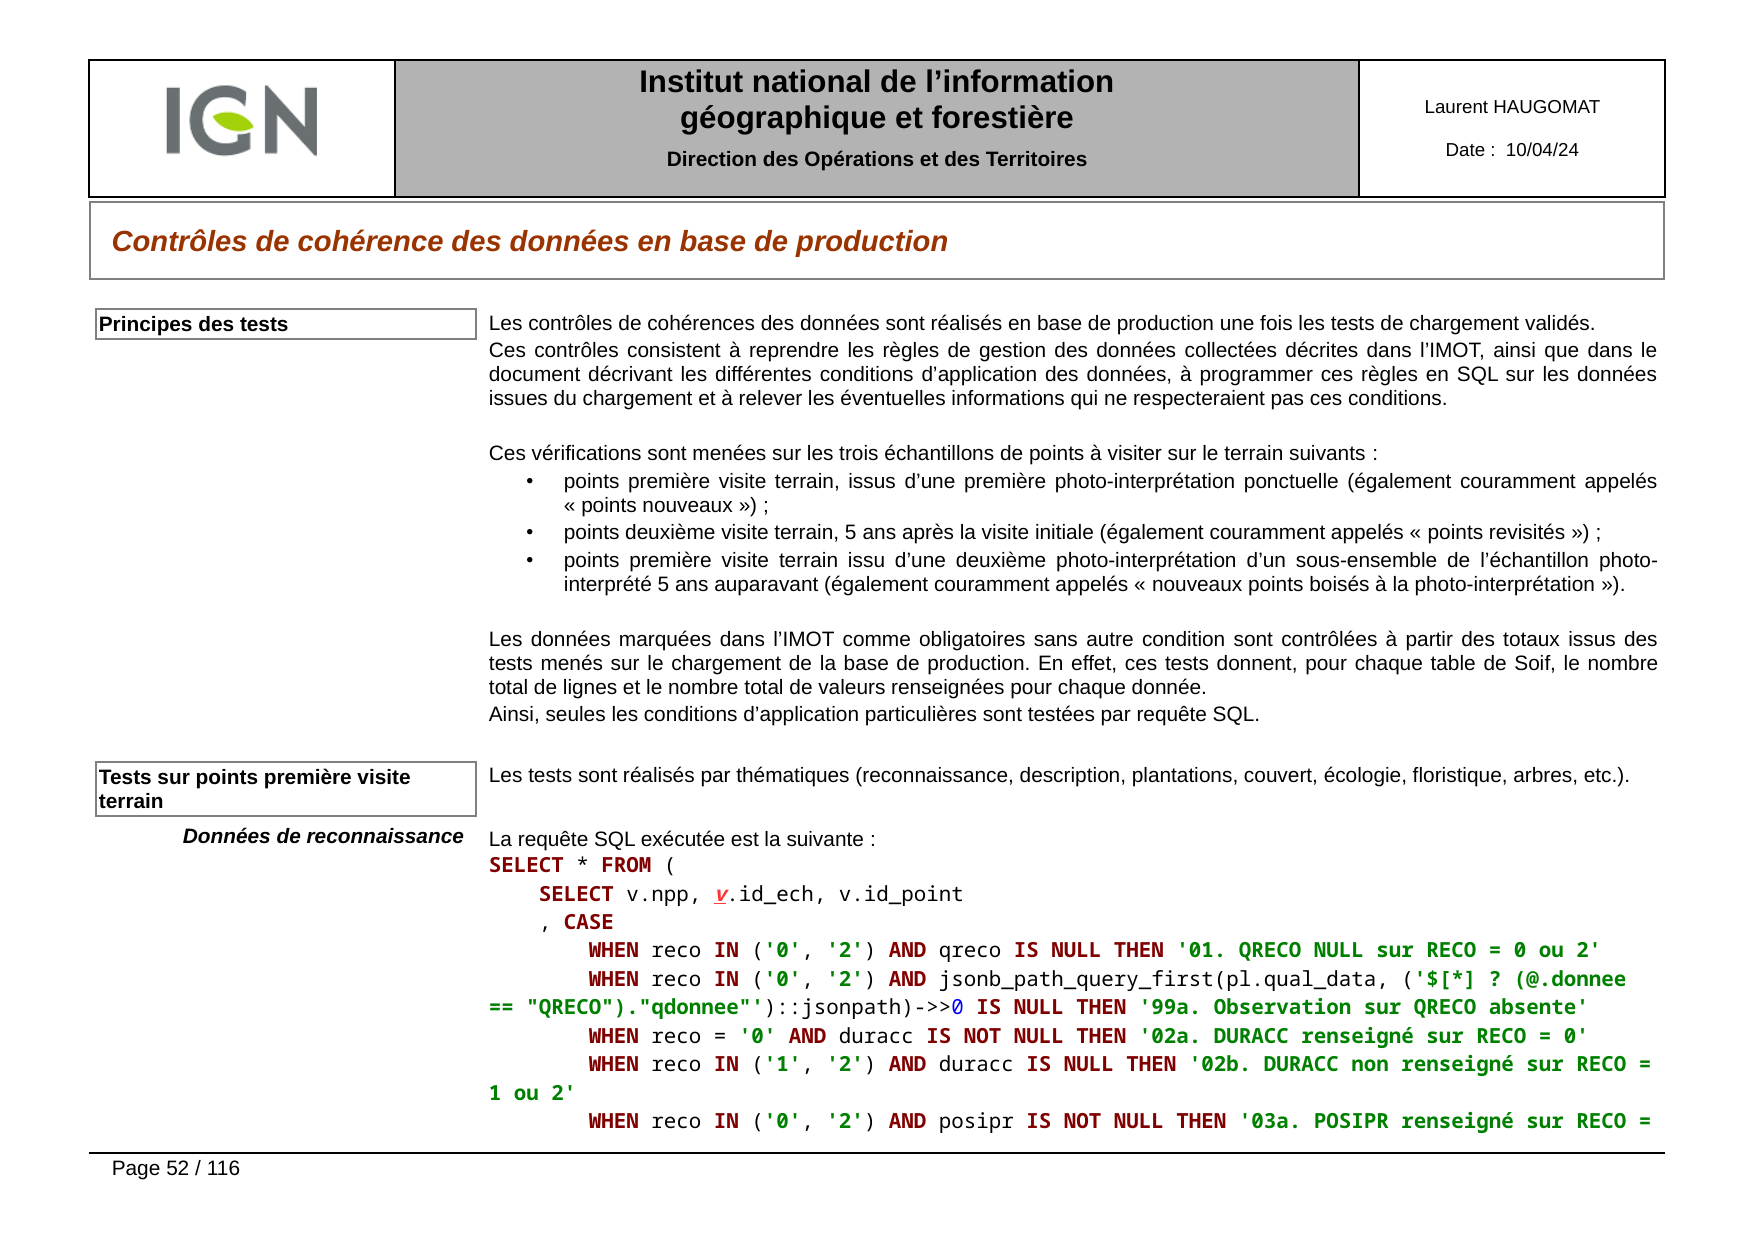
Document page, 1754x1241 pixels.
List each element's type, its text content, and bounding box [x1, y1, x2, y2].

table_cell Tests sur points première visite terrain [89, 760, 483, 823]
table_header Les contrôles de cohérences des données sont réalisés en base de production une fois les tests de chargement validés. Ces contrôles consistent à reprendre les règles de gestion des données collectées décrites dans l’IMOT, ainsi que dans le document décrivant les différentes conditions d’application des données, à programmer ces règles en SQL sur les données issues du chargement et à relever les éventuelles informations qui ne respecteraient pas ces conditions. Ces vérifications sont menées sur les trois échantillons de points à visiter sur le terrain suivants : points première visite terrain, issus d’une première photo-interprétation ponctuelle (également couramment appelés « points nouveaux ») ; points deuxième visite terrain, 5 ans après la visite initiale (également couramment appelés « points revisités ») ; points première visite terrain issu d’une deuxième photo-interprétation d’un sous-ensemble de l’échantillon photo-interprété 5 ans auparavant (également couramment appelés « nouveaux points boisés à la photo-interprétation »). Les données marquées dans l’IMOT comme obligatoires sans autre condition sont contrôlées à partir des totaux issus des tests menés sur le chargement de la base de production. En effet, ces tests donnent, pour chaque table de Soif, le nombre total de lignes et le nombre total de valeurs renseignées pour chaque donnée. Ainsi, seules les conditions d’application particulières sont testées par requête SQL. [483, 307, 1665, 759]
table_cell Les tests sont réalisés par thématiques (reconnaissance, description, plantations, couvert, écologie, floristique, arbres, etc.). [483, 760, 1665, 823]
table_cell La requête SQL exécutée est la suivante : SELECT * FROM ( SELECT v.npp, v.id_ech, v.id_point , CASE WHEN reco IN ('0', '2') AND qreco IS NULL THEN '01. QRECO NULL sur RECO = 0 ou 2' WHEN reco IN ('0', '2') AND jsonb_path_query_first(pl.qual_data, ('$[*] ? (@.donnee == "QRECO")."qdonnee"')::jsonpath)->>0 IS NULL THEN '99a. Observation sur QRECO absente' WHEN reco = '0' AND duracc IS NOT NULL THEN '02a. DURACC renseigné sur RECO = 0' WHEN reco IN ('1', '2') AND duracc IS NULL THEN '02b. DURACC non renseigné sur RECO = 1 ou 2' WHEN reco IN ('0', '2') AND posipr IS NOT NULL THEN '03a. POSIPR renseigné sur RECO = [483, 823, 1665, 1141]
table_header Principes des tests [89, 307, 483, 759]
picture [141, 62, 343, 180]
subtitle Contrôles de cohérence des données en base de production [91, 203, 1663, 278]
table_cell Données de reconnaissance [89, 823, 483, 1141]
